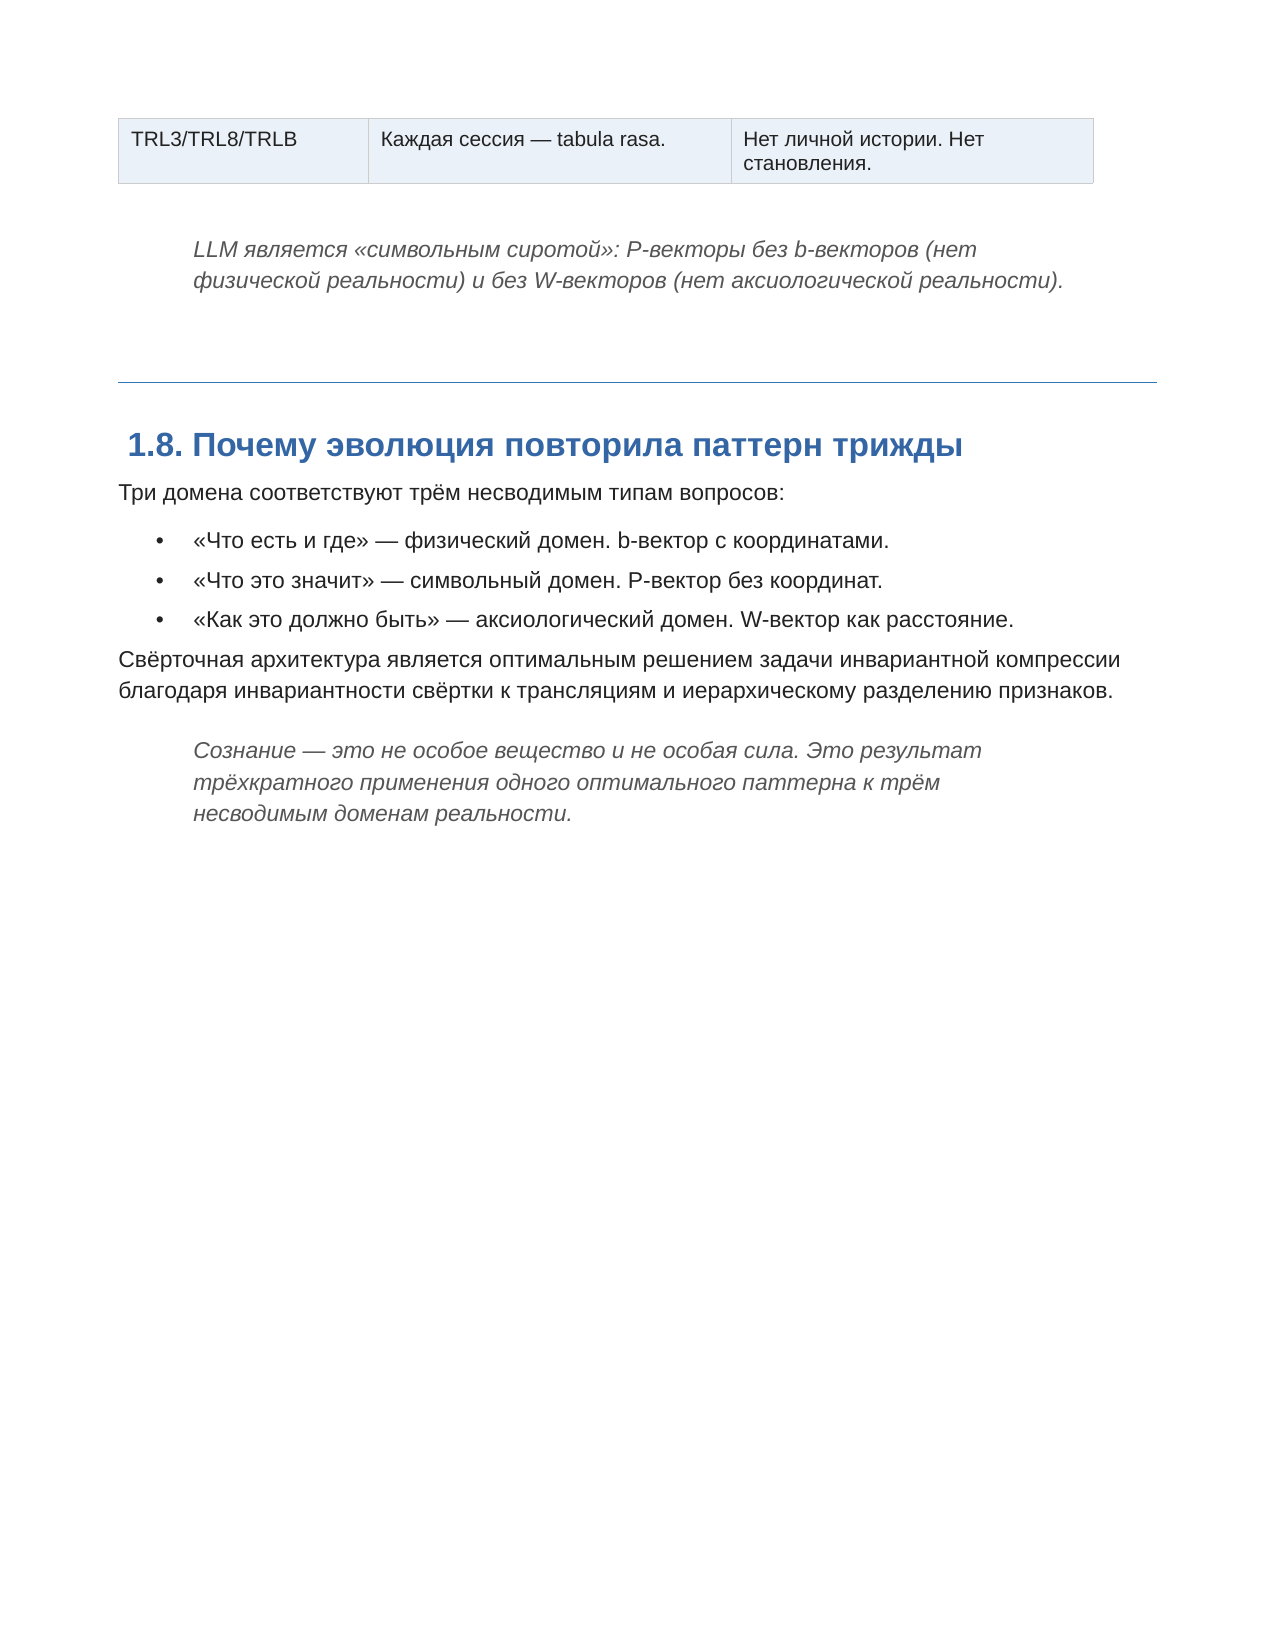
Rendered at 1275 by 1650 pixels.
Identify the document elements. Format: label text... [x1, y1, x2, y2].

table_cell TRL3/TRL8/TRLB [119, 119, 368, 183]
text Свёрточная архитектура является оптимальным решением задачи инвариантной компрессии благодаря инвариантности свёртки к трансляциям и иерархическому разделению признаков. [118, 642, 1157, 705]
list «Что это значит» — символьный домен. P-вектор без координат. [156, 563, 1157, 594]
text LLM является «символьным сиротой»: P-векторы без b-векторов (нет физической реальности) и без W-векторов (нет аксиологической реальности). [193, 233, 1082, 295]
list «Что есть и где» — физический домен. b-вектор с координатами. [156, 523, 1157, 555]
text Три домена соответствуют трём несводимым типам вопросов: [118, 476, 1157, 507]
subtitle Почему эволюция повторила паттерн трижды [118, 424, 1157, 463]
text Сознание — это не особое вещество и не особая сила. Это результат трёхкратного применения одного оптимального паттерна к трём несводимым доменам реальности. [193, 734, 1082, 828]
list «Как это должно быть» — аксиологический домен. W-вектор как расстояние. [156, 603, 1157, 634]
table_cell Нет личной истории. Нет становления. [732, 119, 1093, 183]
table_cell Каждая сессия — tabula rasa. [369, 119, 731, 183]
